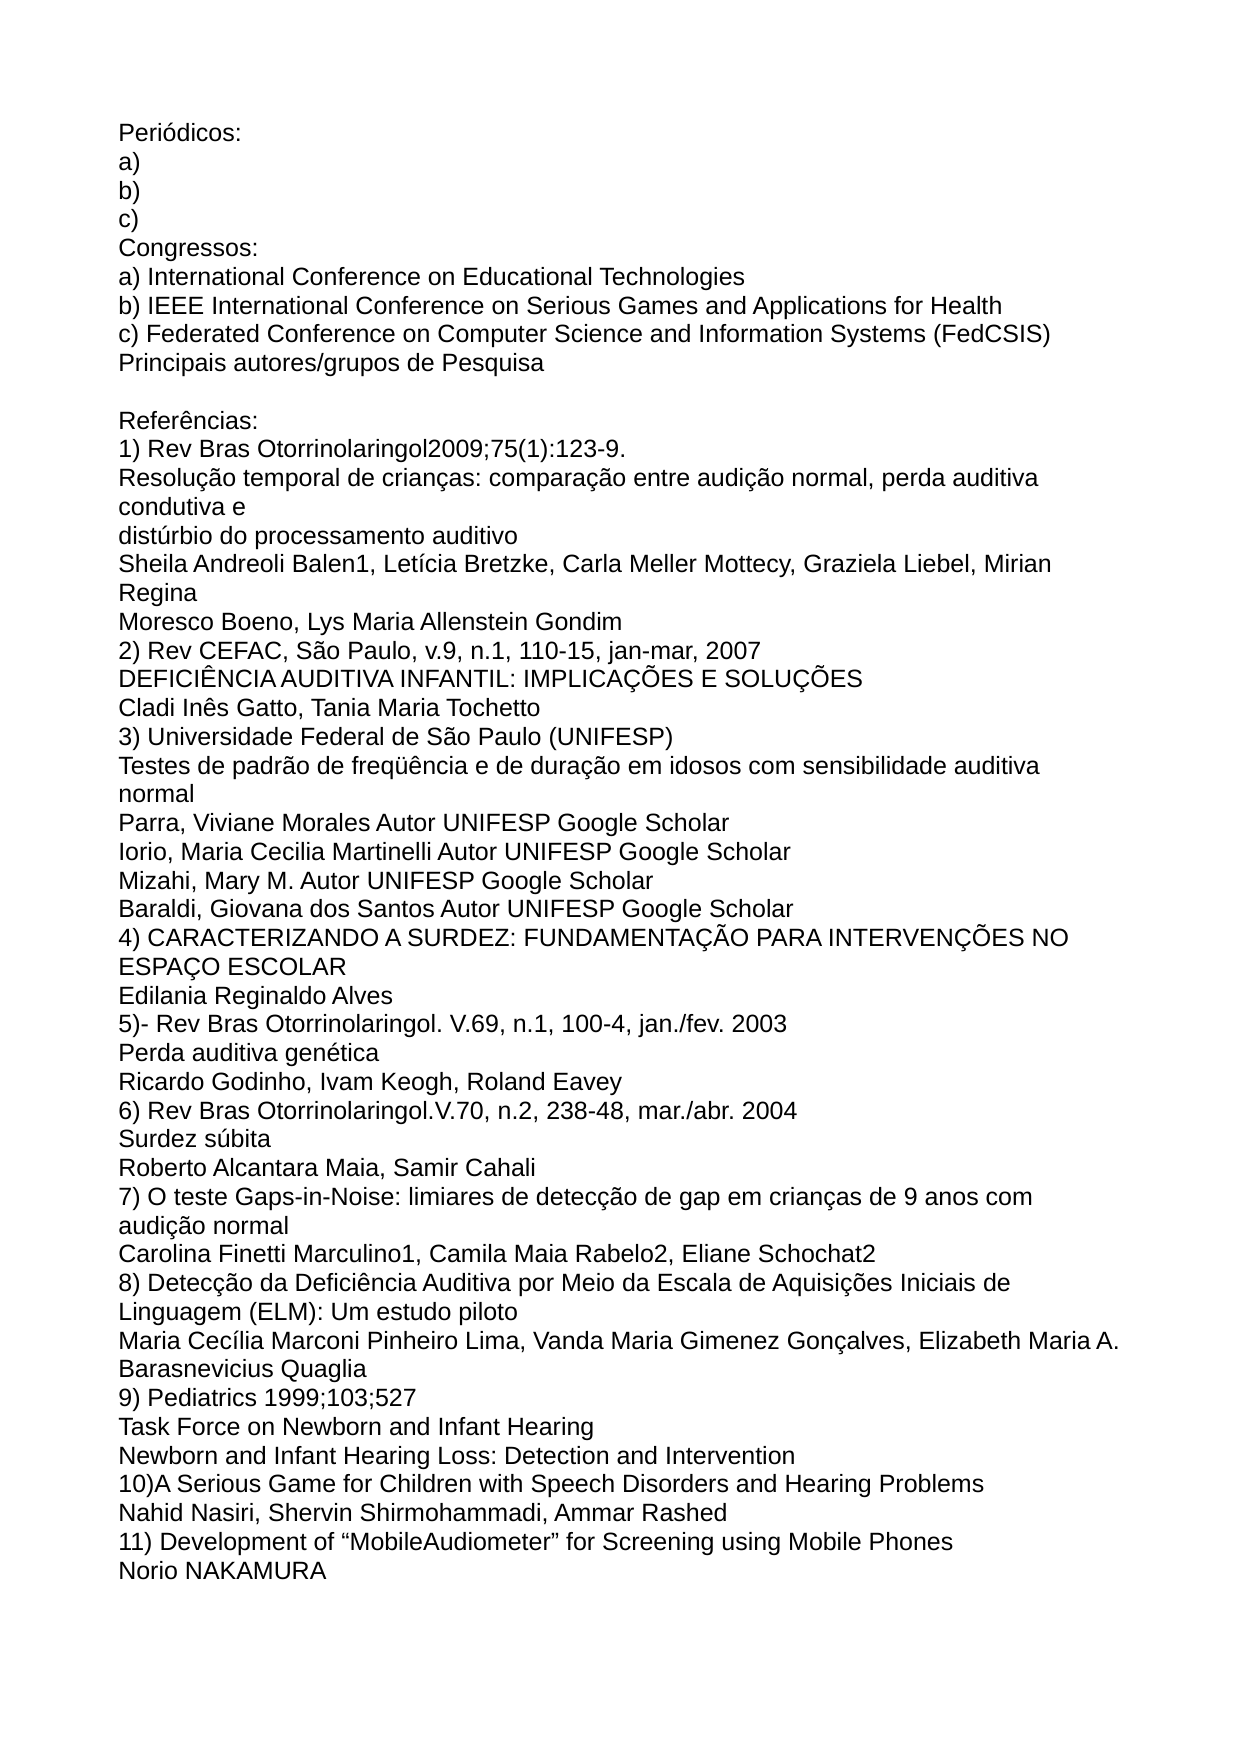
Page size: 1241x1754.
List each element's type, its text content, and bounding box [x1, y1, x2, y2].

text Perda auditiva genética [118, 1038, 1122, 1067]
text a) [118, 147, 1122, 176]
text Mizahi, Mary M. Autor UNIFESP Google Scholar [118, 866, 1122, 894]
text Testes de padrão de freqüência e de duração em idosos com sensibilidade auditiva normal [118, 751, 1122, 808]
text Surdez súbita [118, 1124, 1122, 1153]
text 9) Pediatrics 1999;103;527 [118, 1383, 1122, 1412]
text Baraldi, Giovana dos Santos Autor UNIFESP Google Scholar [118, 894, 1122, 923]
text Carolina Finetti Marculino1, Camila Maia Rabelo2, Eliane Schochat2 [118, 1239, 1122, 1268]
text Maria Cecília Marconi Pinheiro Lima, Vanda Maria Gimenez Gonçalves, Elizabeth Maria A. Barasnevicius Quaglia [118, 1326, 1122, 1383]
text Cladi Inês Gatto, Tania Maria Tochetto [118, 693, 1122, 722]
text c) [118, 204, 1122, 233]
text 4) CARACTERIZANDO A SURDEZ: FUNDAMENTAÇÃO PARA INTERVENÇÕES NO ESPAÇO ESCOLAR [118, 923, 1122, 981]
text Parra, Viviane Morales Autor UNIFESP Google Scholar [118, 808, 1122, 837]
text Periódicos: [118, 118, 1122, 147]
text 7) O teste Gaps-in-Noise: limiares de detecção de gap em crianças de 9 anos com audição normal [118, 1182, 1122, 1239]
text Iorio, Maria Cecilia Martinelli Autor UNIFESP Google Scholar [118, 837, 1122, 866]
text 5)- Rev Bras Otorrinolaringol. V.69, n.1, 100-4, jan./fev. 2003 [118, 1009, 1122, 1038]
text 1) Rev Bras Otorrinolaringol2009;75(1):123-9. [118, 434, 1122, 463]
text Referências: [118, 406, 1122, 434]
text 10)A Serious Game for Children with Speech Disorders and Hearing Problems [118, 1469, 1122, 1498]
text Ricardo Godinho, Ivam Keogh, Roland Eavey [118, 1067, 1122, 1096]
text Sheila Andreoli Balen1, Letícia Bretzke, Carla Meller Mottecy, Graziela Liebel, Mirian Regina [118, 549, 1122, 607]
text Edilania Reginaldo Alves [118, 981, 1122, 1009]
text a) International Conference on Educational Technologies [118, 262, 1122, 291]
text b) IEEE International Conference on Serious Games and Applications for Health [118, 291, 1122, 319]
text 2) Rev CEFAC, São Paulo, v.9, n.1, 110-15, jan-mar, 2007 [118, 636, 1122, 664]
text Moresco Boeno, Lys Maria Allenstein Gondim [118, 607, 1122, 636]
text Principais autores/grupos de Pesquisa [118, 348, 1122, 377]
text b) [118, 176, 1122, 204]
text Task Force on Newborn and Infant Hearing [118, 1412, 1122, 1441]
text c) Federated Conference on Computer Science and Information Systems (FedCSIS) [118, 319, 1122, 348]
text 6) Rev Bras Otorrinolaringol.V.70, n.2, 238-48, mar./abr. 2004 [118, 1096, 1122, 1124]
text DEFICIÊNCIA AUDITIVA INFANTIL: IMPLICAÇÕES E SOLUÇÕES [118, 664, 1122, 693]
text Congressos: [118, 233, 1122, 262]
text Roberto Alcantara Maia, Samir Cahali [118, 1153, 1122, 1182]
text 8) Detecção da Deficiência Auditiva por Meio da Escala de Aquisições Iniciais de Linguagem (ELM): Um estudo piloto [118, 1268, 1122, 1326]
text Norio NAKAMURA [118, 1556, 1122, 1584]
text Nahid Nasiri, Shervin Shirmohammadi, Ammar Rashed [118, 1498, 1122, 1527]
text Resolução temporal de crianças: comparação entre audição normal, perda auditiva condutiva e [118, 463, 1122, 521]
text 3) Universidade Federal de São Paulo (UNIFESP) [118, 722, 1122, 751]
text 11) Development of “MobileAudiometer” for Screening using Mobile Phones [118, 1527, 1122, 1556]
text distúrbio do processamento auditivo [118, 521, 1122, 549]
text Newborn and Infant Hearing Loss: Detection and Intervention [118, 1441, 1122, 1469]
